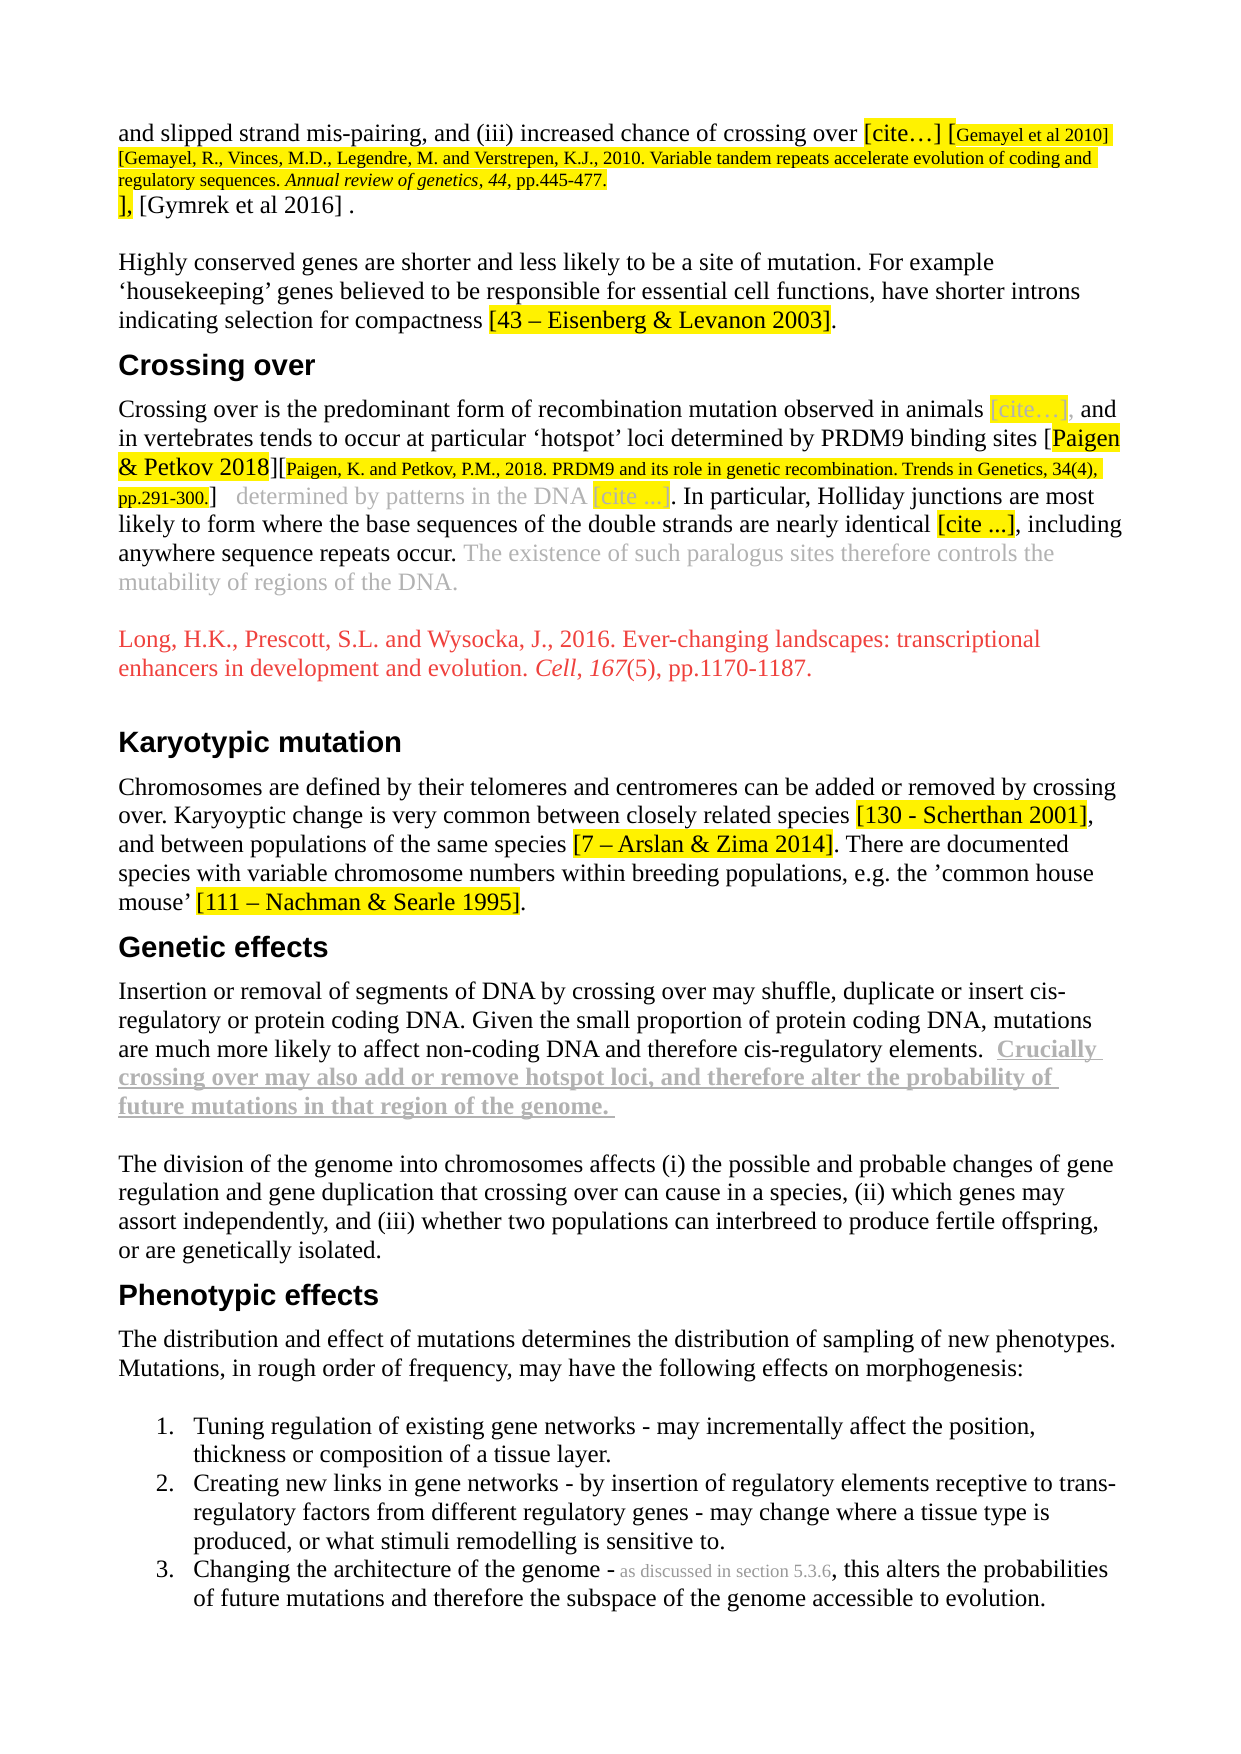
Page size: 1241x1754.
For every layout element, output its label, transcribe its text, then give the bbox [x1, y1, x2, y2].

subtitle Phenotypic effects [118, 1278, 1122, 1312]
text Chromosomes are defined by their telomeres and centromeres can be added or removed by crossing over. Karyoyptic change is very common between closely related species [130 - Scherthan 2001], and between populations of the same species [7 – Arslan & Zima 2014]. There are documented species with variable chromosome numbers within breeding populations, e.g. the ’common house mouse’ [111 – Nachman & Searle 1995]. [118, 772, 1122, 915]
list Tuning regulation of existing gene networks - may incrementally affect the position, thickness or composition of a tissue layer. [156, 1411, 1122, 1468]
text The distribution and effect of mutations determines the distribution of sampling of new phenotypes. Mutations, in rough order of frequency, may have the following effects on morphogenesis: [118, 1324, 1122, 1382]
subtitle Crossing over [118, 348, 1122, 382]
subtitle Genetic effects [118, 930, 1122, 964]
text and slipped strand mis-pairing, and (iii) increased chance of crossing over [cite…] [Gemayel et al 2010] [Gemayel, R., Vinces, M.D., Legendre, M. and Verstrepen, K.J., 2010. Variable tandem repeats accelerate evolution of coding and regulatory sequences. Annual review of genetics, 44, pp.445-477. [118, 118, 1122, 190]
text Insertion or removal of segments of DNA by crossing over may shuffle, duplicate or insert cis-regulatory or protein coding DNA. Given the small proportion of protein coding DNA, mutations are much more likely to affect non-coding DNA and therefore cis-regulatory elements. Crucially crossing over may also add or remove hotspot loci, and therefore alter the probability of future mutations in that region of the genome. [118, 976, 1122, 1120]
text ], [Gymrek et al 2016] . [118, 190, 1122, 219]
subtitle Karyotypic mutation [118, 725, 1122, 759]
text Long, H.K., Prescott, S.L. and Wysocka, J., 2016. Ever-changing landscapes: transcriptional enhancers in development and evolution. Cell, 167(5), pp.1170-1187. [118, 624, 1122, 682]
text Highly conserved genes are shorter and less likely to be a site of mutation. For example ‘housekeeping’ genes believed to be responsible for essential cell functions, have shorter introns indicating selection for compactness [43 – Eisenberg & Levanon 2003]. [118, 247, 1122, 334]
text Crossing over is the predominant form of recombination mutation observed in animals [cite…], and in vertebrates tends to occur at particular ‘hotspot’ loci determined by PRDM9 binding sites [Paigen & Petkov 2018][Paigen, K. and Petkov, P.M., 2018. PRDM9 and its role in genetic recombination. Trends in Genetics, 34(4), pp.291-300.] determined by patterns in the DNA [cite ...]. In particular, Holliday junctions are most likely to form where the base sequences of the double strands are nearly identical [cite ...], including anywhere sequence repeats occur. The existence of such paralogus sites therefore controls the mutability of regions of the DNA. [118, 394, 1122, 596]
list Changing the architecture of the genome - as discussed in section 5.3.6, this alters the probabilities of future mutations and therefore the subspace of the genome accessible to evolution. [156, 1554, 1122, 1612]
text The division of the genome into chromosomes affects (i) the possible and probable changes of gene regulation and gene duplication that crossing over can cause in a species, (ii) which genes may assort independently, and (iii) whether two populations can interbreed to produce fertile offspring, or are genetically isolated. [118, 1149, 1122, 1264]
list Creating new links in gene networks - by insertion of regulatory elements receptive to trans-regulatory factors from different regulatory genes - may change where a tissue type is produced, or what stimuli remodelling is sensitive to. [156, 1468, 1122, 1554]
